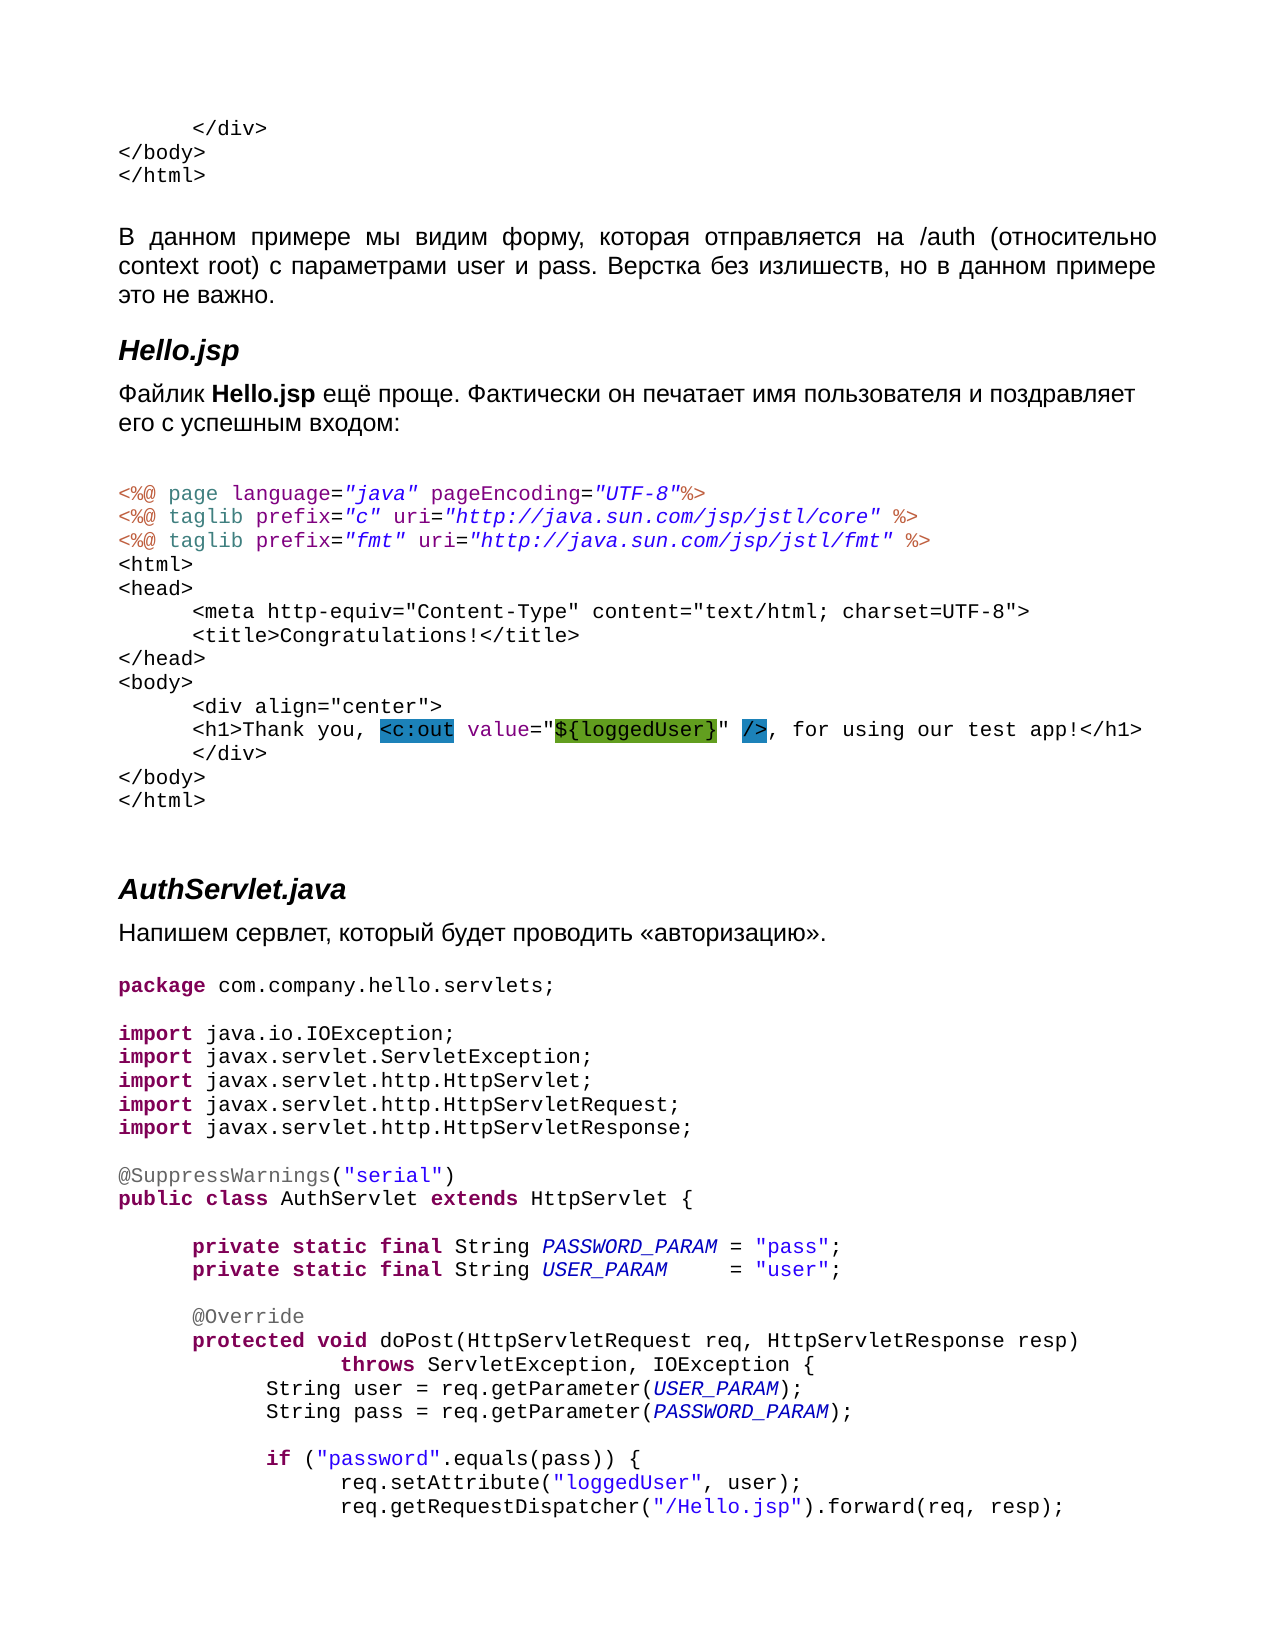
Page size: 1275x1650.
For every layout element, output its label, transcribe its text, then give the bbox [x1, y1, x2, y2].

text <meta http-equiv="Content-Type" content="text/html; charset=UTF-8"> [118, 601, 1157, 625]
text <body> [118, 672, 1157, 696]
text </html> [118, 165, 1157, 189]
text protected void doPost(HttpServletRequest req, HttpServletResponse resp) [118, 1330, 1157, 1354]
text import javax.servlet.ServletException; [118, 1046, 1157, 1070]
text import javax.servlet.http.HttpServletRequest; [118, 1094, 1157, 1117]
text <html> [118, 554, 1157, 577]
text import javax.servlet.http.HttpServlet; [118, 1070, 1157, 1094]
text req.setAttribute("loggedUser", user); [118, 1472, 1157, 1496]
text </body> [118, 142, 1157, 165]
text <h1>Thank you, <c:out value="${loggedUser}" />, for using our test app!</h1> [118, 719, 1157, 743]
text private static final String USER_PARAM = "user"; [118, 1259, 1157, 1283]
text public class AuthServlet extends HttpServlet { [118, 1188, 1157, 1212]
text </div> [118, 743, 1157, 767]
text <%@ taglib prefix="c" uri="http://java.sun.com/jsp/jstl/core" %> [118, 507, 1157, 530]
text </div> [118, 118, 1157, 142]
text </body> [118, 767, 1157, 790]
text Файлик Hello.jsp ещё проще. Фактически он печатает имя пользователя и поздравляет его с успешным входом: [118, 379, 1157, 437]
text package com.company.hello.servlets; [118, 976, 1157, 999]
text </head> [118, 648, 1157, 672]
text String pass = req.getParameter(PASSWORD_PARAM); [118, 1401, 1157, 1425]
text import java.io.IOException; [118, 1023, 1157, 1046]
text </html> [118, 790, 1157, 814]
text throws ServletException, IOException { [118, 1354, 1157, 1377]
text @Override [118, 1307, 1157, 1330]
text <title>Congratulations!</title> [118, 625, 1157, 648]
subtitle AuthServlet.java [118, 872, 1157, 906]
text if ("password".equals(pass)) { [118, 1448, 1157, 1472]
text <div align="center"> [118, 696, 1157, 719]
text import javax.servlet.http.HttpServletResponse; [118, 1117, 1157, 1141]
text <%@ page language="java" pageEncoding="UTF-8"%> [118, 483, 1157, 507]
text private static final String PASSWORD_PARAM = "pass"; [118, 1236, 1157, 1259]
subtitle Hello.jsp [118, 333, 1157, 367]
text Напишем сервлет, который будет проводить «авторизацию». [118, 918, 1157, 947]
text req.getRequestDispatcher("/Hello.jsp").forward(req, resp); [118, 1496, 1157, 1519]
text @SuppressWarnings("serial") [118, 1165, 1157, 1188]
text <%@ taglib prefix="fmt" uri="http://java.sun.com/jsp/jstl/fmt" %> [118, 530, 1157, 554]
text <head> [118, 577, 1157, 601]
text String user = req.getParameter(USER_PARAM); [118, 1377, 1157, 1401]
text В данном примере мы видим форму, которая отправляется на /auth (относительно context root) с параметрами user и pass. Верстка без излишеств, но в данном примере это не важно. [118, 222, 1157, 308]
